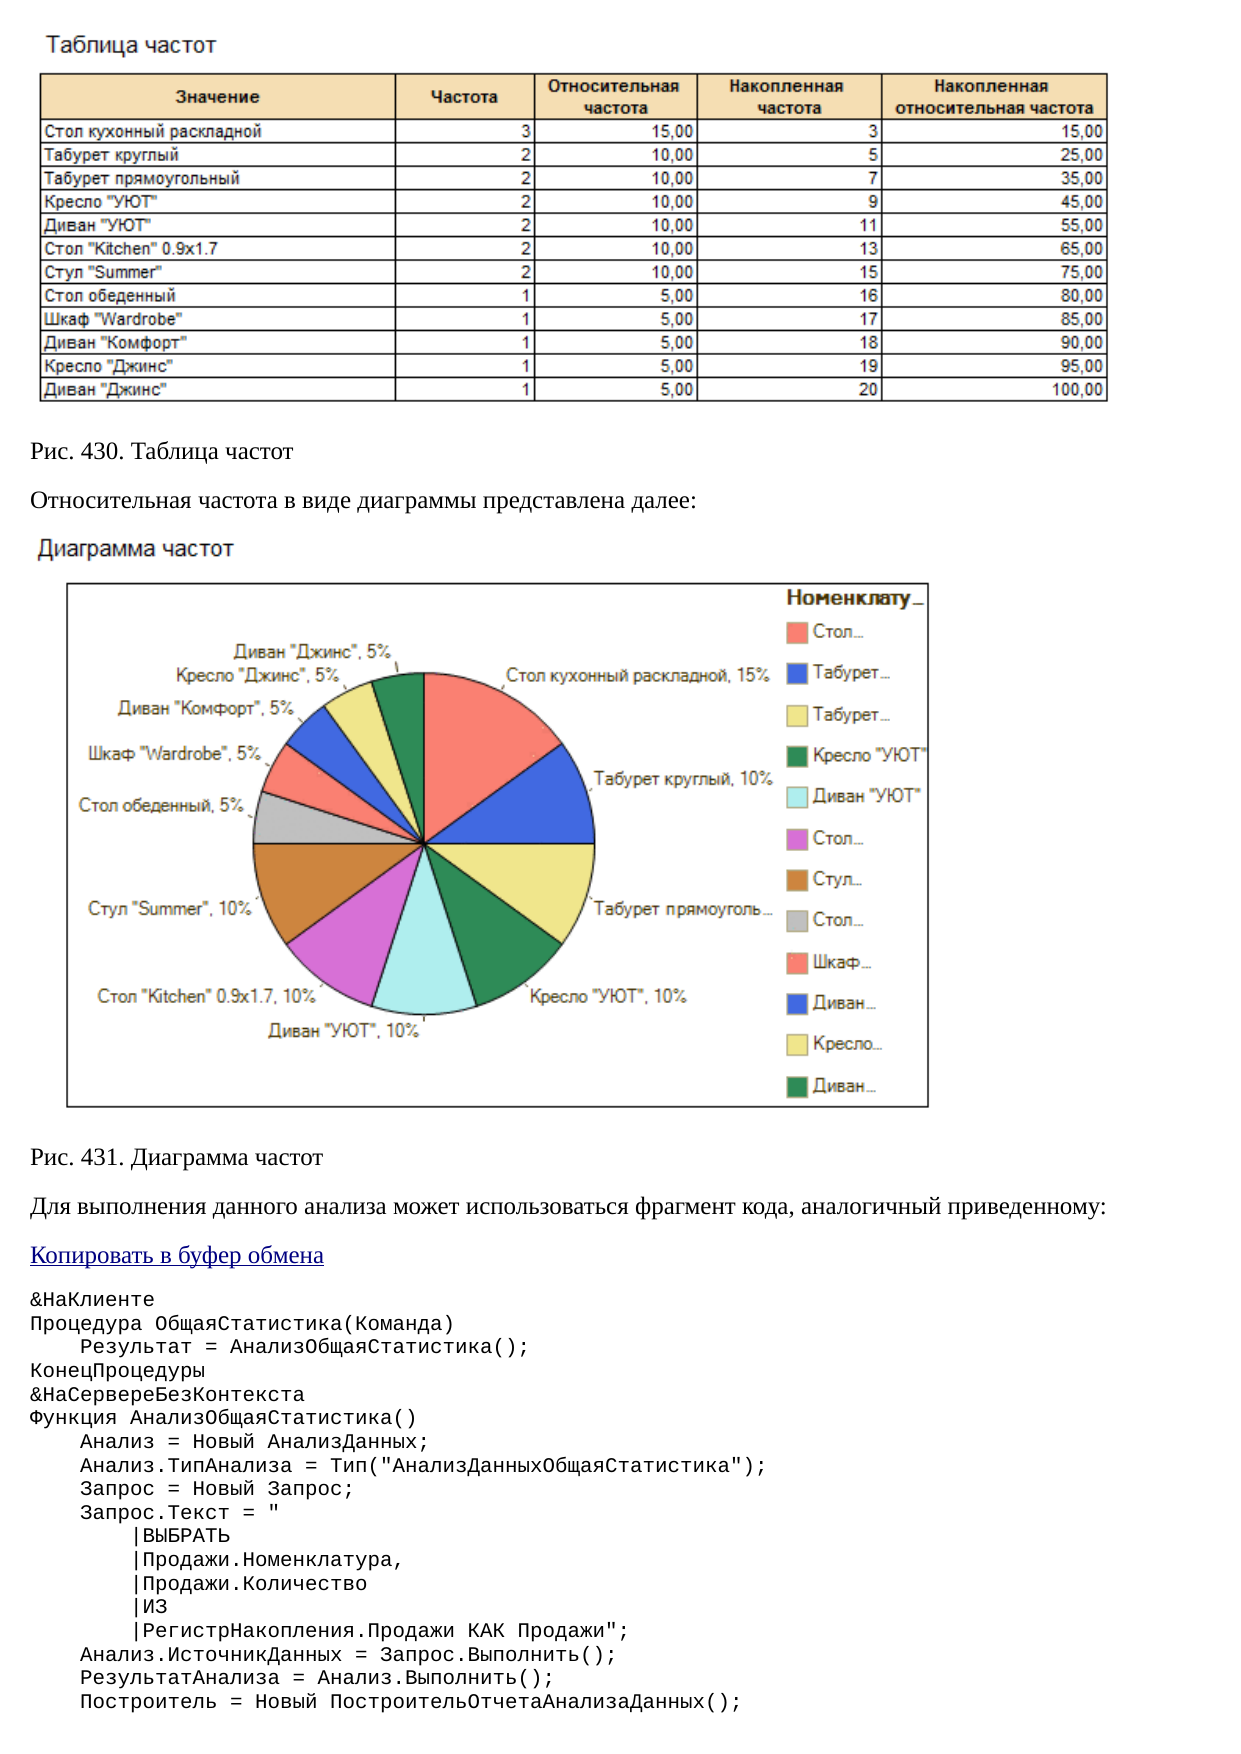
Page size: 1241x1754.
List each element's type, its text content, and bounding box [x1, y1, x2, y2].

text Результат = АнализОбщаяСтатистика(); [30, 1336, 1211, 1360]
picture [29, 534, 950, 1122]
text |ВЫБРАТЬ [30, 1526, 1211, 1549]
text Процедура ОбщаяСтатистика(Команда) [30, 1313, 1211, 1336]
text &НаКлиенте [30, 1289, 1211, 1313]
picture [29, 28, 1119, 416]
text Рис. 431. Диаграмма частот [30, 1142, 1211, 1171]
text |РегистрНакопления.Продажи КАК Продажи"; [30, 1620, 1211, 1644]
text |Продажи.Номенклатура, [30, 1549, 1211, 1573]
text Относительная частота в виде диаграммы представлена далее: [30, 485, 1211, 514]
text РезультатАнализа = Анализ.Выполнить(); [30, 1667, 1211, 1691]
text Анализ.ТипАнализа = Тип("АнализДанныхОбщаяСтатистика"); [30, 1454, 1211, 1478]
text Для выполнения данного анализа может использоваться фрагмент кода, аналогичный приведенному: [30, 1191, 1211, 1220]
text Анализ = Новый АнализДанных; [30, 1431, 1211, 1454]
text Анализ.ИсточникДанных = Запрос.Выполнить(); [30, 1644, 1211, 1667]
text |ИЗ [30, 1596, 1211, 1620]
text Функция АнализОбщаяСтатистика() [30, 1407, 1211, 1431]
text Построитель = Новый ПостроительОтчетаАнализаДанных(); [30, 1691, 1211, 1715]
text |Продажи.Количество [30, 1573, 1211, 1596]
text Запрос = Новый Запрос; [30, 1478, 1211, 1502]
text Рис. 430. Таблица частот [30, 436, 1211, 465]
text Копировать в буфер обмена [30, 1240, 1211, 1269]
text &НаСервереБезКонтекста [30, 1384, 1211, 1407]
text Запрос.Текст = " [30, 1502, 1211, 1526]
text КонецПроцедуры [30, 1360, 1211, 1384]
